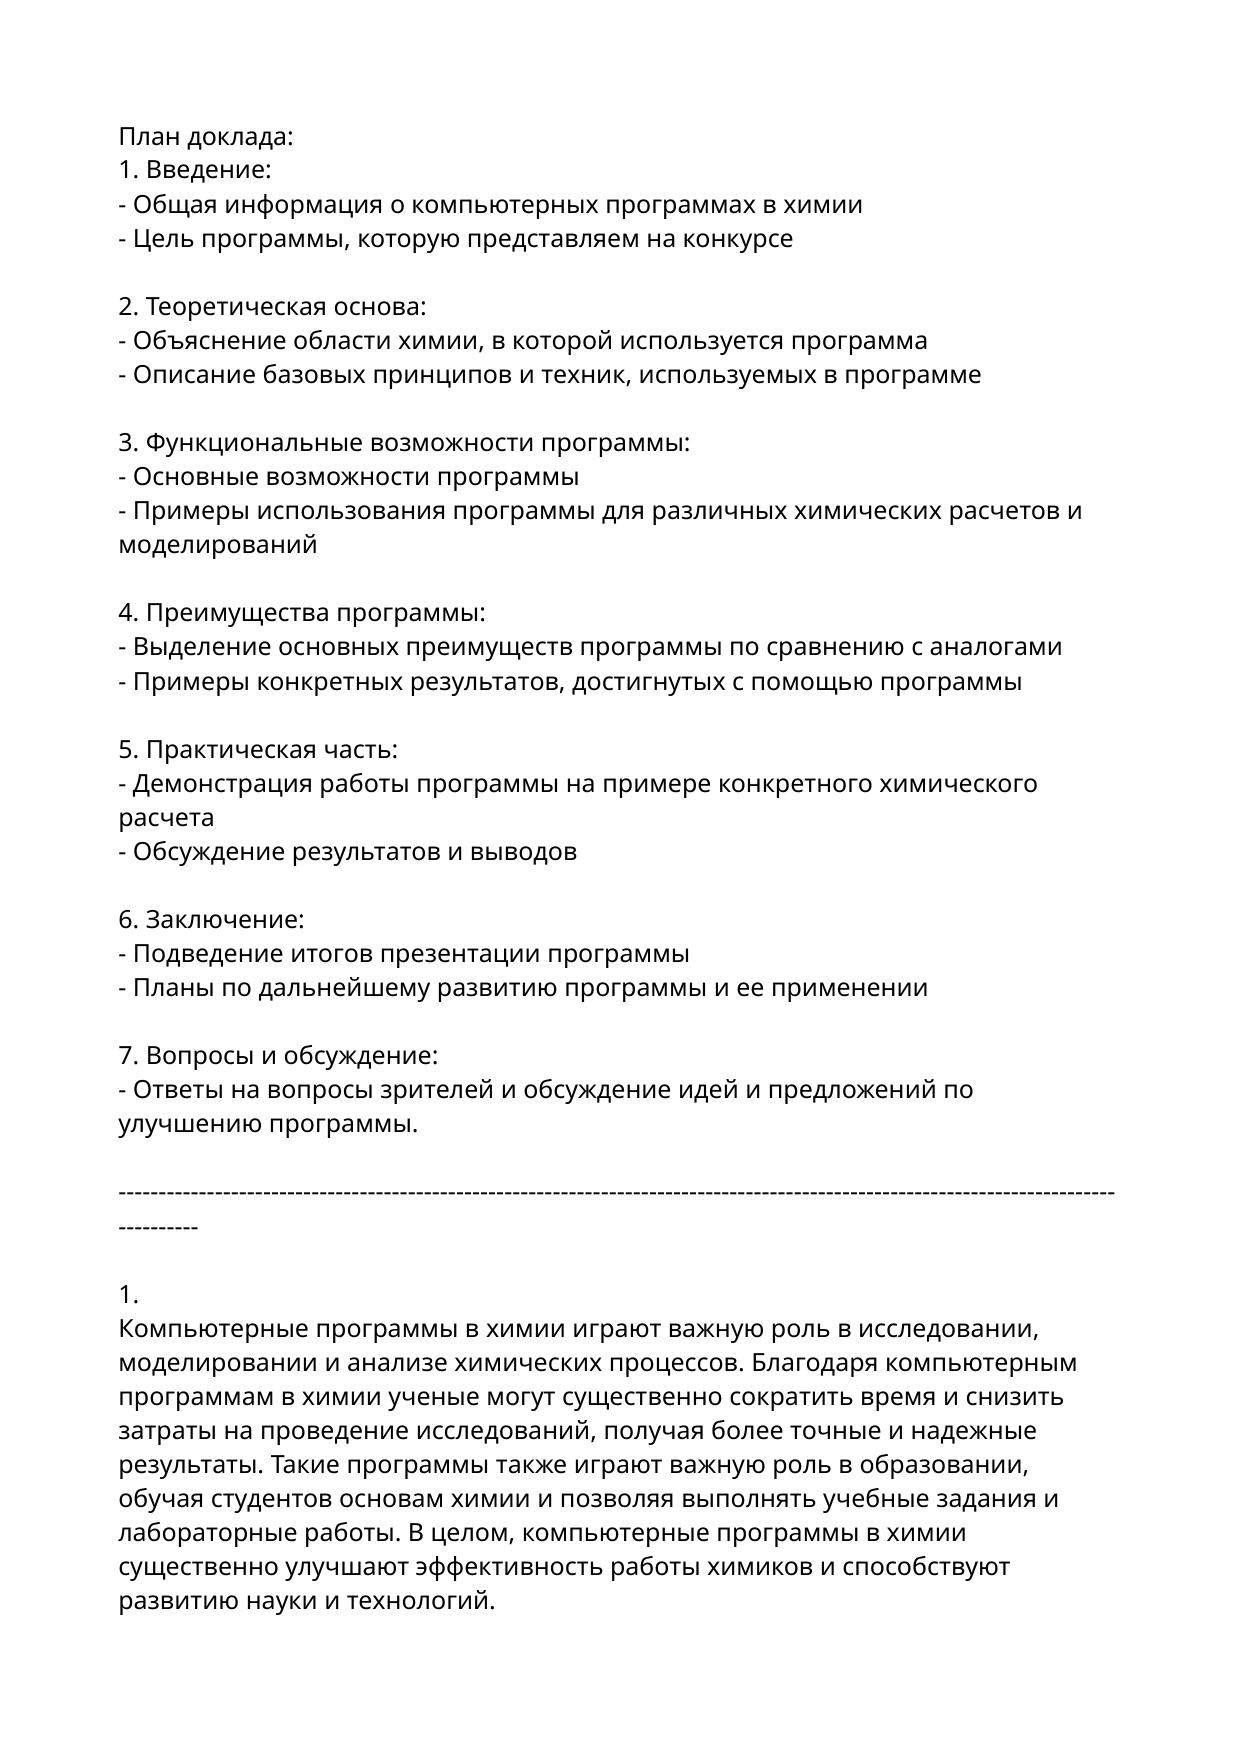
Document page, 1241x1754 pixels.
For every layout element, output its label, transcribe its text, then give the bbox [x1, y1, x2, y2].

text План доклада: [118, 118, 1122, 152]
text 1. Введение: [118, 152, 1122, 186]
text - Цель программы, которую представляем на конкурсе [118, 220, 1122, 254]
text - Подведение итогов презентации программы [118, 936, 1122, 970]
text 7. Вопросы и обсуждение: [118, 1038, 1122, 1072]
text - Описание базовых принципов и техник, используемых в программе [118, 357, 1122, 391]
text -------------------------------------------------------------------------------------------------------------------------------------- [118, 1174, 1122, 1242]
text - Планы по дальнейшему развитию программы и ее применении [118, 970, 1122, 1004]
text 2. Теоретическая основа: [118, 288, 1122, 322]
text 3. Функциональные возможности программы: [118, 425, 1122, 459]
text - Примеры использования программы для различных химических расчетов и моделирований [118, 493, 1122, 561]
text - Объяснение области химии, в которой используется программа [118, 322, 1122, 357]
text - Примеры конкретных результатов, достигнутых с помощью программы [118, 663, 1122, 697]
text 5. Практическая часть: [118, 731, 1122, 765]
text - Ответы на вопросы зрителей и обсуждение идей и предложений по улучшению программы. [118, 1072, 1122, 1140]
text 6. Заключение: [118, 902, 1122, 936]
text Компьютерные программы в химии играют важную роль в исследовании, моделировании и анализе химических процессов. Благодаря компьютерным программам в химии ученые могут существенно сократить время и снизить затраты на проведение исследований, получая более точные и надежные результаты. Такие программы также играют важную роль в образовании, обучая студентов основам химии и позволяя выполнять учебные задания и лабораторные работы. В целом, компьютерные программы в химии существенно улучшают эффективность работы химиков и способствуют развитию науки и технологий. [118, 1310, 1122, 1617]
text 1. [118, 1276, 1122, 1310]
text - Обсуждение результатов и выводов [118, 833, 1122, 867]
text 4. Преимущества программы: [118, 595, 1122, 629]
text - Общая информация о компьютерных программах в химии [118, 186, 1122, 220]
text - Основные возможности программы [118, 459, 1122, 493]
text - Демонстрация работы программы на примере конкретного химического расчета [118, 765, 1122, 833]
text - Выделение основных преимуществ программы по сравнению с аналогами [118, 629, 1122, 663]
